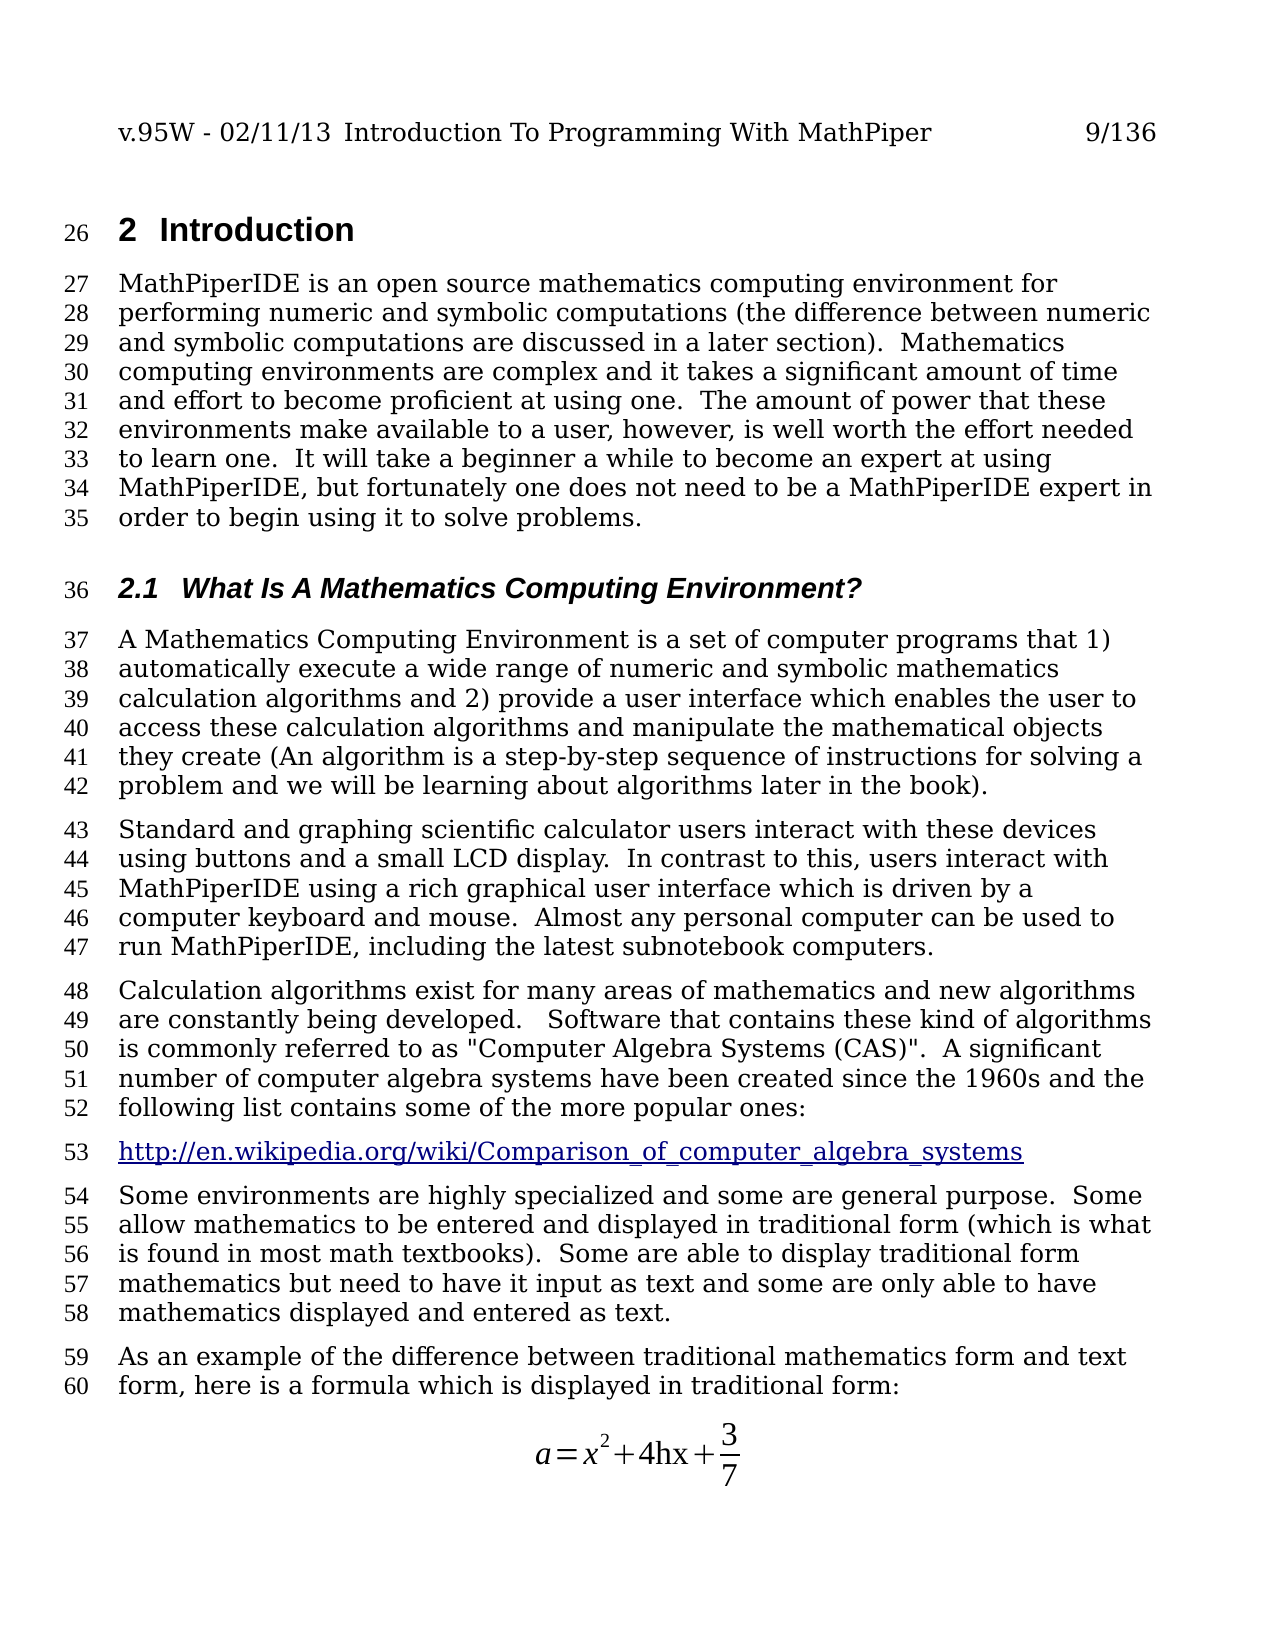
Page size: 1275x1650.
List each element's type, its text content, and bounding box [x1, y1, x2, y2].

text Calculation algorithms exist for many areas of mathematics and new algorithms are constantly being developed. Software that contains these kind of algorithms is commonly referred to as "Computer Algebra Systems (CAS)". A significant number of computer algebra systems have been created since the 1960s and the following list contains some of the more popular ones: [118, 976, 1157, 1122]
subtitle Introduction [118, 210, 1157, 248]
text Some environments are highly specialized and some are general purpose. Some allow mathematics to be entered and displayed in traditional form (which is what is found in most math textbooks). Some are able to display traditional form mathematics but need to have it input as text and some are only able to have mathematics displayed and entered as text. [118, 1181, 1157, 1327]
text MathPiperIDE is an open source mathematics computing environment for performing numeric and symbolic computations (the difference between numeric and symbolic computations are discussed in a later section). Mathematics computing environments are complex and it takes a significant amount of time and effort to become proficient at using one. The amount of power that these environments make available to a user, however, is well worth the effort needed to learn one. It will take a beginner a while to become an expert at using MathPiperIDE, but fortunately one does not need to be a MathPiperIDE expert in order to begin using it to solve problems. [118, 269, 1157, 532]
subtitle What Is A Mathematics Computing Environment? [118, 571, 1157, 604]
text http://en.wikipedia.org/wiki/Comparison_of_computer_algebra_systems [118, 1137, 1157, 1166]
text As an example of the difference between traditional mathematics form and text form, here is a formula which is displayed in traditional form: [118, 1342, 1157, 1400]
text A Mathematics Computing Environment is a set of computer programs that 1) automatically execute a wide range of numeric and symbolic mathematics calculation algorithms and 2) provide a user interface which enables the user to access these calculation algorithms and manipulate the mathematical objects they create (An algorithm is a step-by-step sequence of instructions for solving a problem and we will be learning about algorithms later in the book). [118, 625, 1157, 800]
text Standard and graphing scientific calculator users interact with these devices using buttons and a small LCD display. In contrast to this, users interact with MathPiperIDE using a rich graphical user interface which is driven by a computer keyboard and mouse. Almost any personal computer can be used to run MathPiperIDE, including the latest subnotebook computers. [118, 815, 1157, 961]
